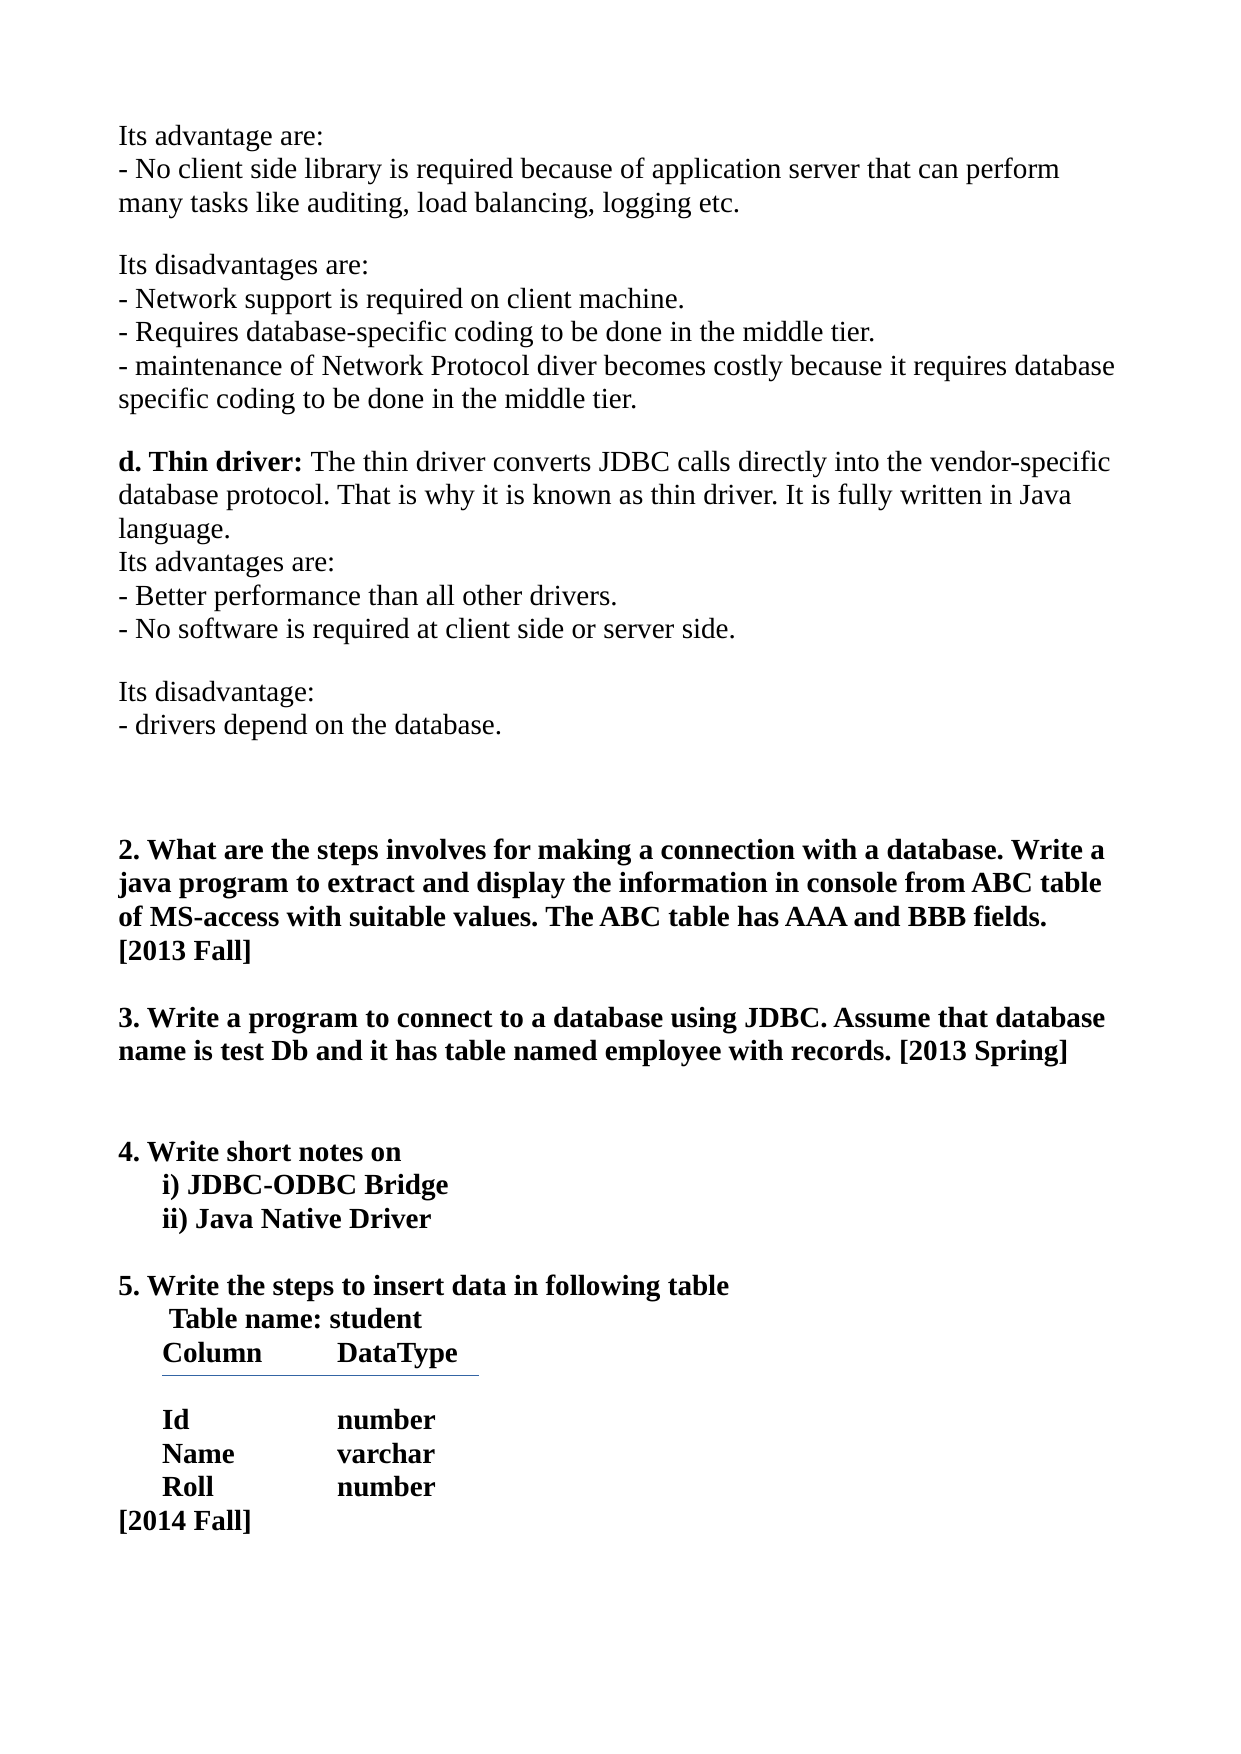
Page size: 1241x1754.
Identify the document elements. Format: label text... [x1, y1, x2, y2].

text - Network support is required on client machine. [118, 281, 1122, 314]
text 2. What are the steps involves for making a connection with a database. Write a java program to extract and display the information in console from ABC table of MS-access with suitable values. The ABC table has AAA and BBB fields. [118, 832, 1122, 933]
text d. Thin driver: The thin driver converts JDBC calls directly into the vendor-specific database protocol. That is why it is known as thin driver. It is fully written in Java language. [118, 444, 1122, 544]
text [2013 Fall] [118, 933, 1122, 966]
text Table name: student [118, 1302, 1122, 1335]
text - Better performance than all other drivers. [118, 578, 1122, 612]
text ii) Java Native Driver [118, 1201, 1122, 1234]
text i) JDBC-ODBC Bridge [118, 1167, 1122, 1201]
text - drivers depend on the database. [118, 707, 1122, 741]
text - No client side library is required because of application server that can perform many tasks like auditing, load balancing, logging etc. [118, 152, 1122, 219]
text Roll number [118, 1469, 1122, 1503]
text Name varchar [118, 1436, 1122, 1469]
text [2014 Fall] [118, 1503, 1122, 1536]
text - No software is required at client side or server side. [118, 612, 1122, 645]
text Its disadvantage: [118, 674, 1122, 707]
text Its advantages are: [118, 544, 1122, 578]
text - maintenance of Network Protocol diver becomes costly because it requires database specific coding to be done in the middle tier. [118, 348, 1122, 415]
text Column DataType [118, 1335, 1122, 1369]
text Its advantage are: [118, 118, 1122, 152]
text Id number [118, 1402, 1122, 1436]
text Its disadvantages are: [118, 247, 1122, 281]
text 5. Write the steps to insert data in following table [118, 1268, 1122, 1302]
text 3. Write a program to connect to a database using JDBC. Assume that database name is test Db and it has table named employee with records. [2013 Spring] [118, 1000, 1122, 1067]
text - Requires database-specific coding to be done in the middle tier. [118, 314, 1122, 348]
text 4. Write short notes on [118, 1134, 1122, 1167]
